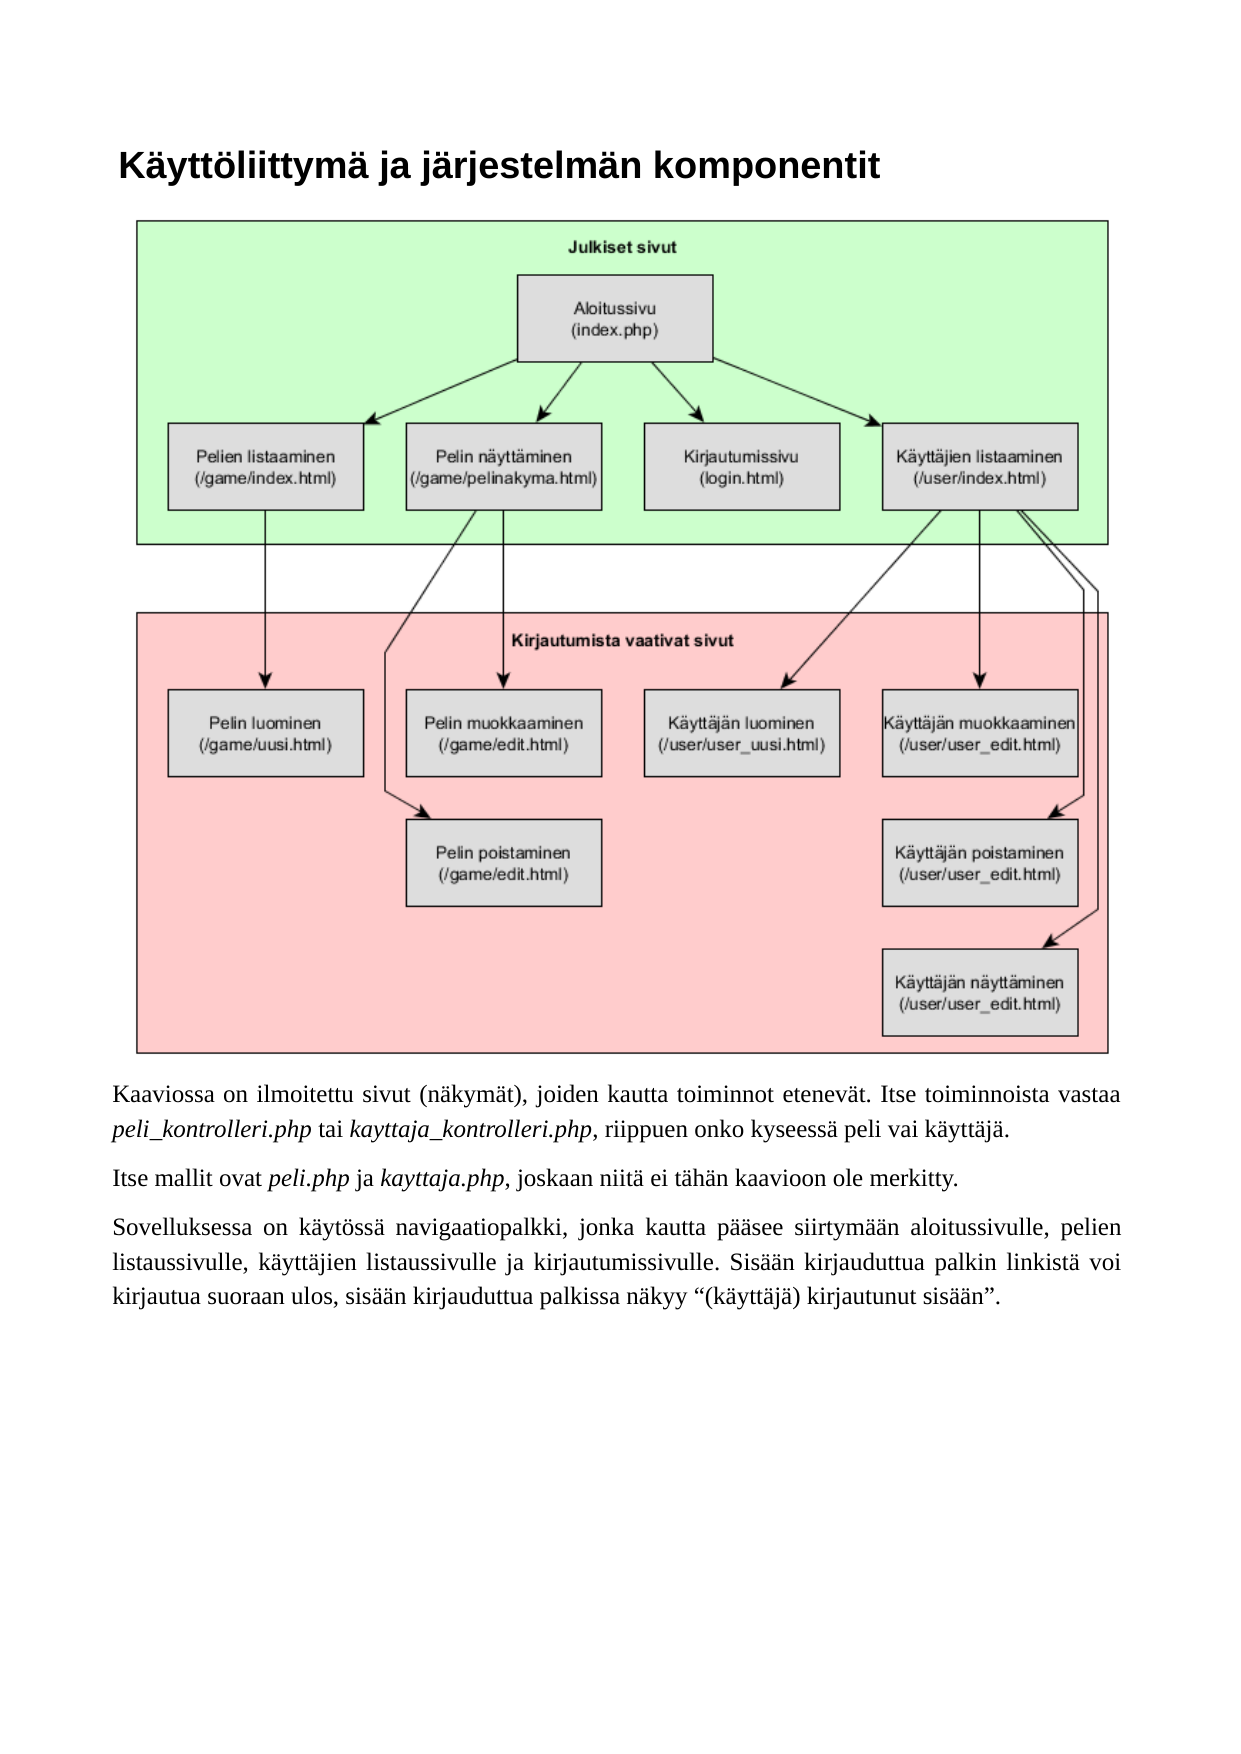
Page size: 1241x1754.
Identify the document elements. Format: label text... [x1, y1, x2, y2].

text Sovelluksessa on käytössä navigaatiopalkki, jonka kautta pääsee siirtymään aloitussivulle, pelien listaussivulle, käyttäjien listaussivulle ja kirjautumissivulle. Sisään kirjauduttua palkin linkistä voi kirjautua suoraan ulos, sisään kirjauduttua palkissa näkyy “(käyttäjä) kirjautunut sisään”. [112, 1212, 1122, 1310]
subtitle Käyttöliittymä ja järjestelmän komponentit [118, 143, 1122, 187]
picture [115, 199, 1125, 1074]
text Itse mallit ovat peli.php ja kayttaja.php, joskaan niitä ei tähän kaavioon ole merkitty. [112, 1163, 1122, 1192]
text Kaaviossa on ilmoitettu sivut (näkymät), joiden kautta toiminnot etenevät. Itse toiminnoista vastaa peli_kontrolleri.php tai kayttaja_kontrolleri.php, riippuen onko kyseessä peli vai käyttäjä. [112, 199, 1122, 1143]
